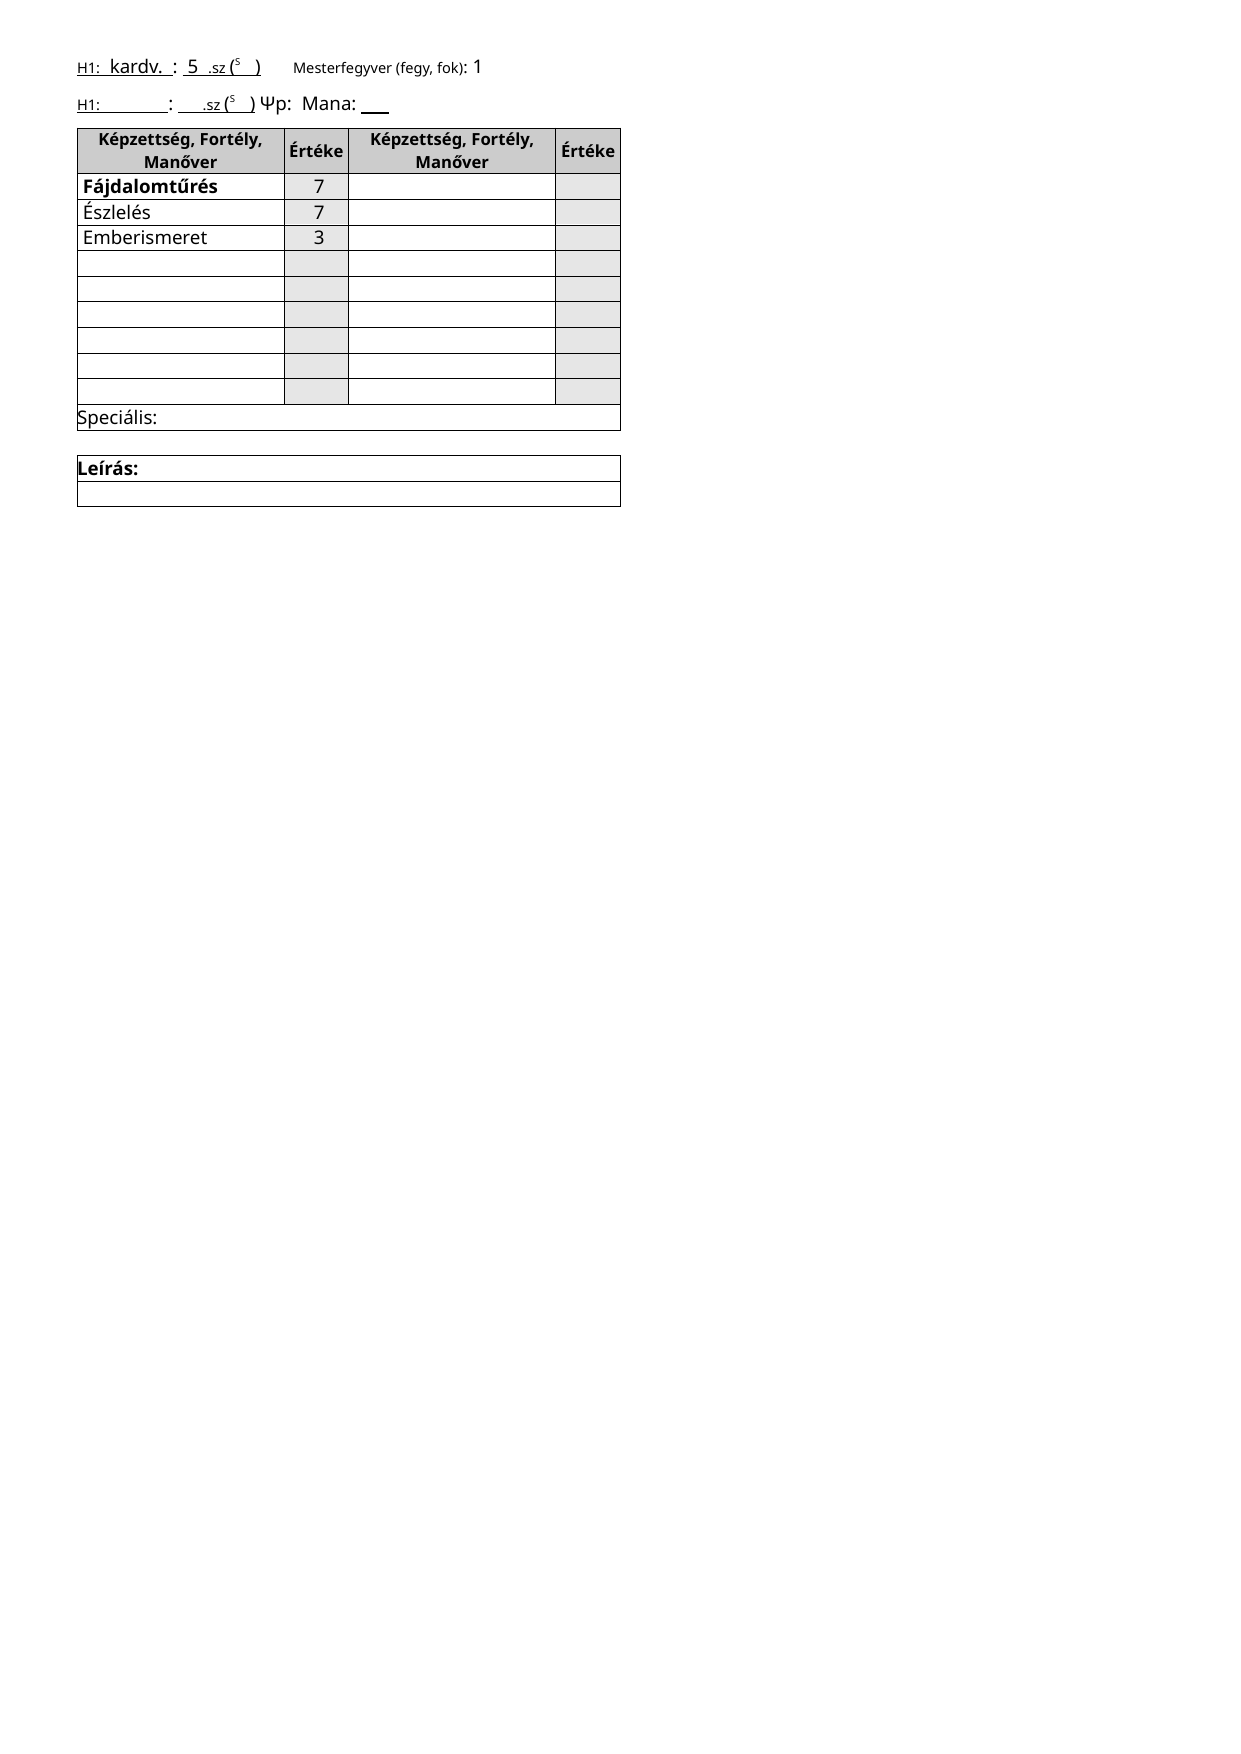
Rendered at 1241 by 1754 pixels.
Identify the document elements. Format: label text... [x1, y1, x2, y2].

table_cell [556, 226, 620, 250]
table_cell Emberismeret [78, 226, 284, 250]
table_cell [349, 302, 555, 327]
table_cell [349, 328, 555, 353]
table_cell [285, 251, 348, 276]
table_cell [285, 302, 348, 327]
table_cell [349, 251, 555, 276]
table_cell 3 [285, 226, 348, 250]
table_cell [349, 174, 555, 199]
text H1: kardv. : 5 .sz (S ) Mesterfegyver (fegy, fok): 1 [77, 53, 620, 79]
table_cell [78, 482, 620, 506]
table_cell [285, 379, 348, 404]
table_header Leírás: [78, 456, 620, 481]
table_header Értéke [285, 129, 348, 173]
table_cell [556, 328, 620, 353]
table_cell [556, 379, 620, 404]
table_cell [285, 277, 348, 301]
table_cell [78, 379, 284, 404]
table_cell [556, 200, 620, 224]
table_cell [285, 354, 348, 378]
table_cell [556, 174, 620, 199]
table_cell [78, 251, 284, 276]
table_cell [78, 354, 284, 378]
table_cell Észlelés [78, 200, 284, 224]
table_header Képzettség, Fortély, Manőver [78, 129, 284, 173]
table_cell [556, 277, 620, 301]
table_cell [556, 302, 620, 327]
table_cell [349, 226, 555, 250]
table_header Értéke [556, 129, 620, 173]
table_cell [556, 354, 620, 378]
table_cell [78, 277, 284, 301]
table_cell [78, 328, 284, 353]
table_cell [78, 302, 284, 327]
table_cell [349, 200, 555, 224]
table_cell [285, 328, 348, 353]
table_cell 7 [285, 174, 348, 199]
table_cell Fájdalomtűrés [78, 174, 284, 199]
table_cell [349, 354, 555, 378]
table_cell [349, 379, 555, 404]
table_header Képzettség, Fortély, Manőver [349, 129, 555, 173]
table_cell 7 [285, 200, 348, 224]
text H1: : .sz (S ) Ψp: Mana: [77, 90, 620, 116]
table_cell Speciális: [78, 405, 620, 429]
table_cell [556, 251, 620, 276]
table_cell [349, 277, 555, 301]
